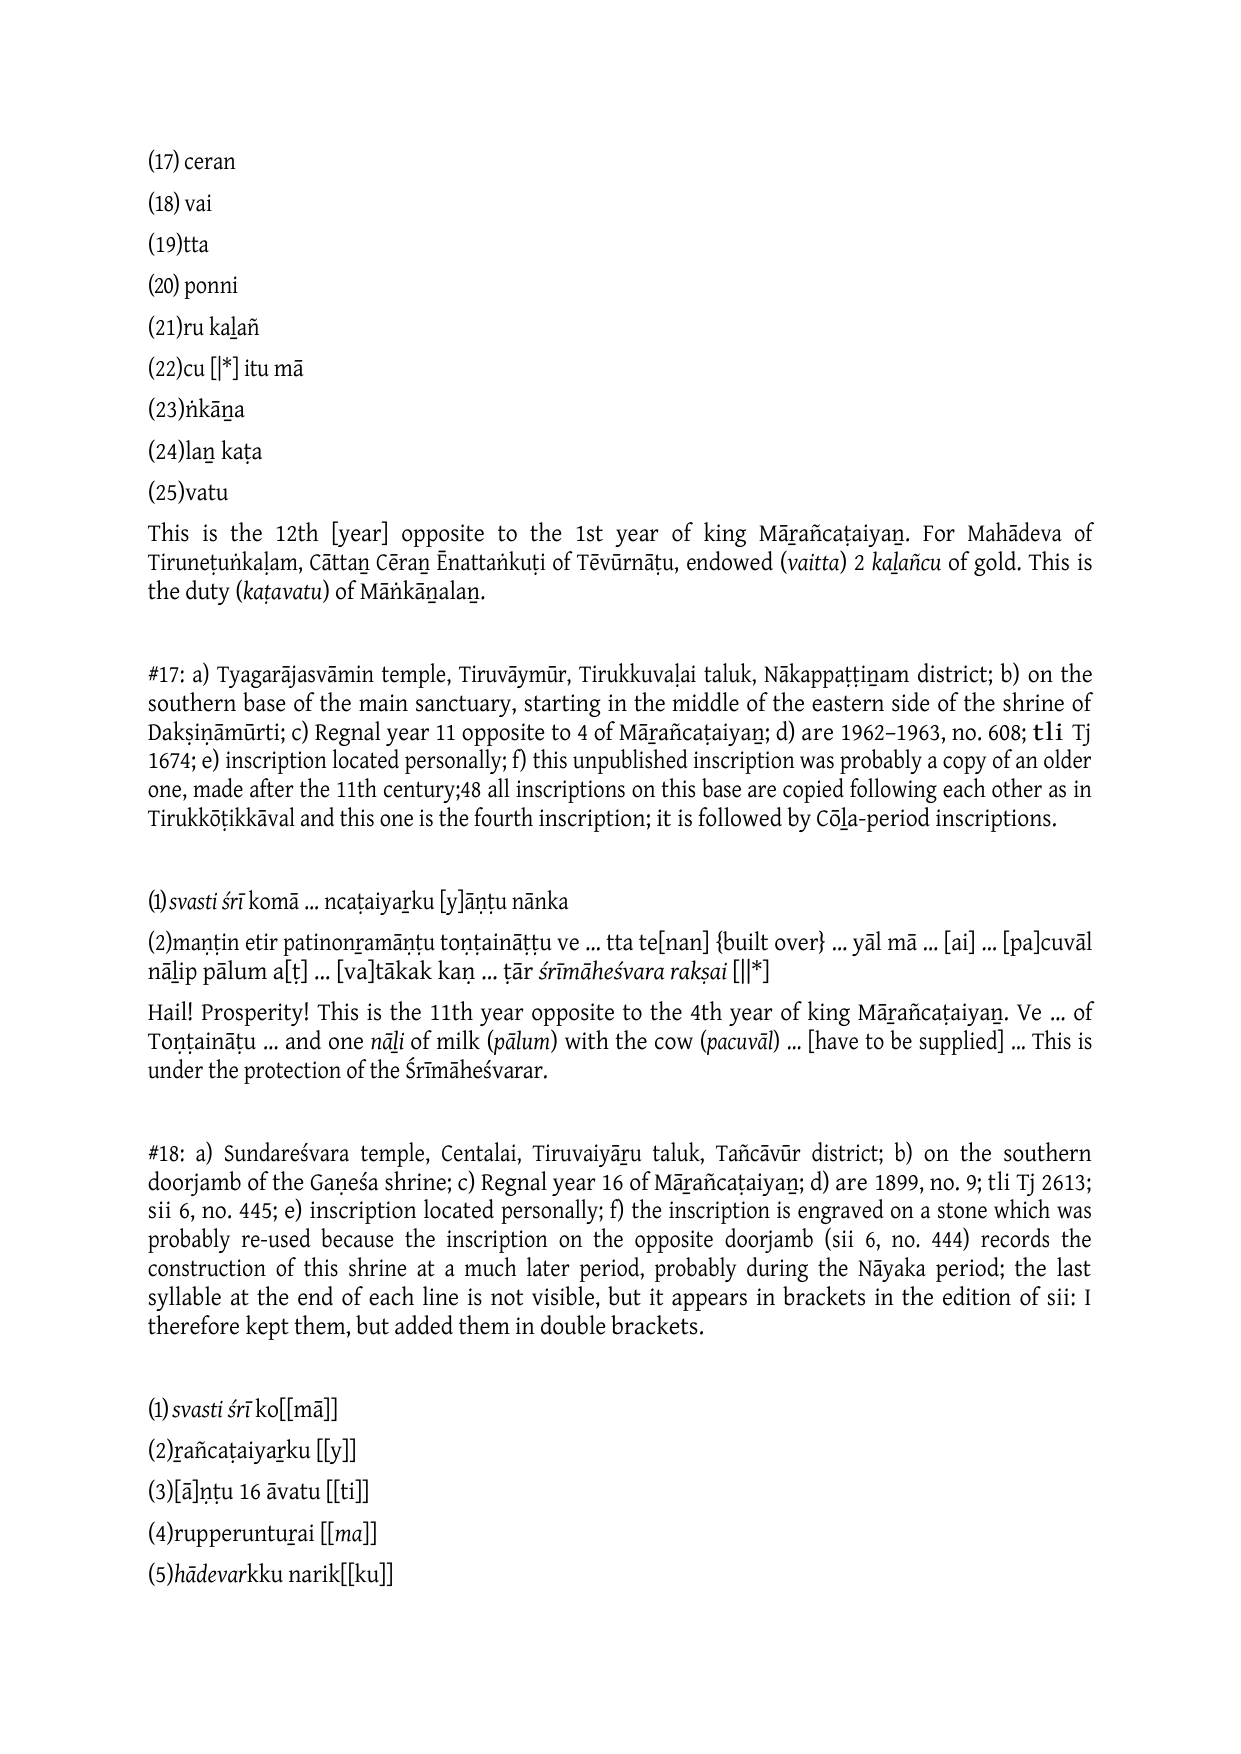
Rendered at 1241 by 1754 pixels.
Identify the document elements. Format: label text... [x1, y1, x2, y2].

text (23)ṅkāṉa [148, 396, 1092, 425]
text (22)cu [|*] itu mā [148, 354, 1092, 383]
text (2)ṟañcaṭaiyaṟku [[y]] [148, 1436, 1092, 1465]
text (24)laṉ kaṭa [148, 437, 1092, 466]
text (18) vai [148, 189, 1092, 218]
text (19)tta [148, 230, 1092, 259]
text (20) ponni [148, 272, 1092, 301]
text #17: a) Tyagarājasvāmin temple, Tiruvāymūr, Tirukkuvaḷai taluk, Nākappaṭṭiṉam district; b) on the southern base of the main sanctuary, starting in the middle of the eastern side of the shrine of Dakṣiṇāmūrti; c) Regnal year 11 opposite to 4 of Māṟañcaṭaiyaṉ; d) are 1962–1963, no. 608; tli Tj 1674; e) inscription located personally; f) this unpublished inscription was probably a copy of an older one, made after the 11th century;48 all inscriptions on this base are copied following each other as in Tirukkōṭikkāval and this one is the fourth inscription; it is followed by Cōḻa-period inscriptions. [148, 660, 1092, 833]
text (17) ceran [148, 148, 1092, 177]
text (1) svasti śrī komā … ncaṭaiyaṟku [y]āṇṭu nānka [148, 887, 1092, 916]
text (2)maṇṭin etir patinonṟamāṇṭu toṇṭaināṭṭu ve … tta te[nan] {built over} … yāl mā … [ai] … [pa]cuvāl nāḻip pālum a[ṭ] … [va]tākak kaṇ … ṭār śrīmāheśvara rakṣai [||*] [148, 929, 1092, 986]
text (5)hādevarkku narik[[ku]] [148, 1561, 1092, 1589]
text (25)vatu [148, 478, 1092, 507]
text (1) svasti śrī ko[[mā]] [148, 1395, 1092, 1424]
text (3)[ā]ṇṭu 16 āvatu [[ti]] [148, 1478, 1092, 1507]
text #18: a) Sundareśvara temple, Centalai, Tiruvaiyāṟu taluk, Tañcāvūr district; b) on the southern doorjamb of the Gaṇeśa shrine; c) Regnal year 16 of Māṟañcaṭaiyaṉ; d) are 1899, no. 9; tli Tj 2613; sii 6, no. 445; e) inscription located personally; f) the inscription is engraved on a stone which was probably re-used because the inscription on the opposite doorjamb (sii 6, no. 444) records the construction of this shrine at a much later period, probably during the Nāyaka period; the last syllable at the end of each line is not visible, but it appears in brackets in the edition of sii: I therefore kept them, but added them in double brackets. [148, 1139, 1092, 1341]
text Hail! Prosperity! This is the 11th year opposite to the 4th year of king Māṟañcaṭaiyaṉ. Ve … of Toṇṭaināṭu … and one nāḻi of milk (pālum) with the cow (pacuvāl) … [have to be supplied] … This is under the protection of the Śrīmāheśvarar. [148, 999, 1092, 1085]
text (4)rupperuntuṟai [[ma]] [148, 1519, 1092, 1548]
text This is the 12th [year] opposite to the 1st year of king Māṟañcaṭaiyaṉ. For Mahādeva of Tiruneṭuṅkaḷam, Cāttaṉ Cēraṉ Ēnattaṅkuṭi of Tēvūrnāṭu, endowed (vaitta) 2 kaḻañcu of gold. This is the duty (kaṭavatu) of Māṅkāṉalaṉ. [148, 520, 1092, 606]
text (21)ru kaḻañ [148, 313, 1092, 342]
